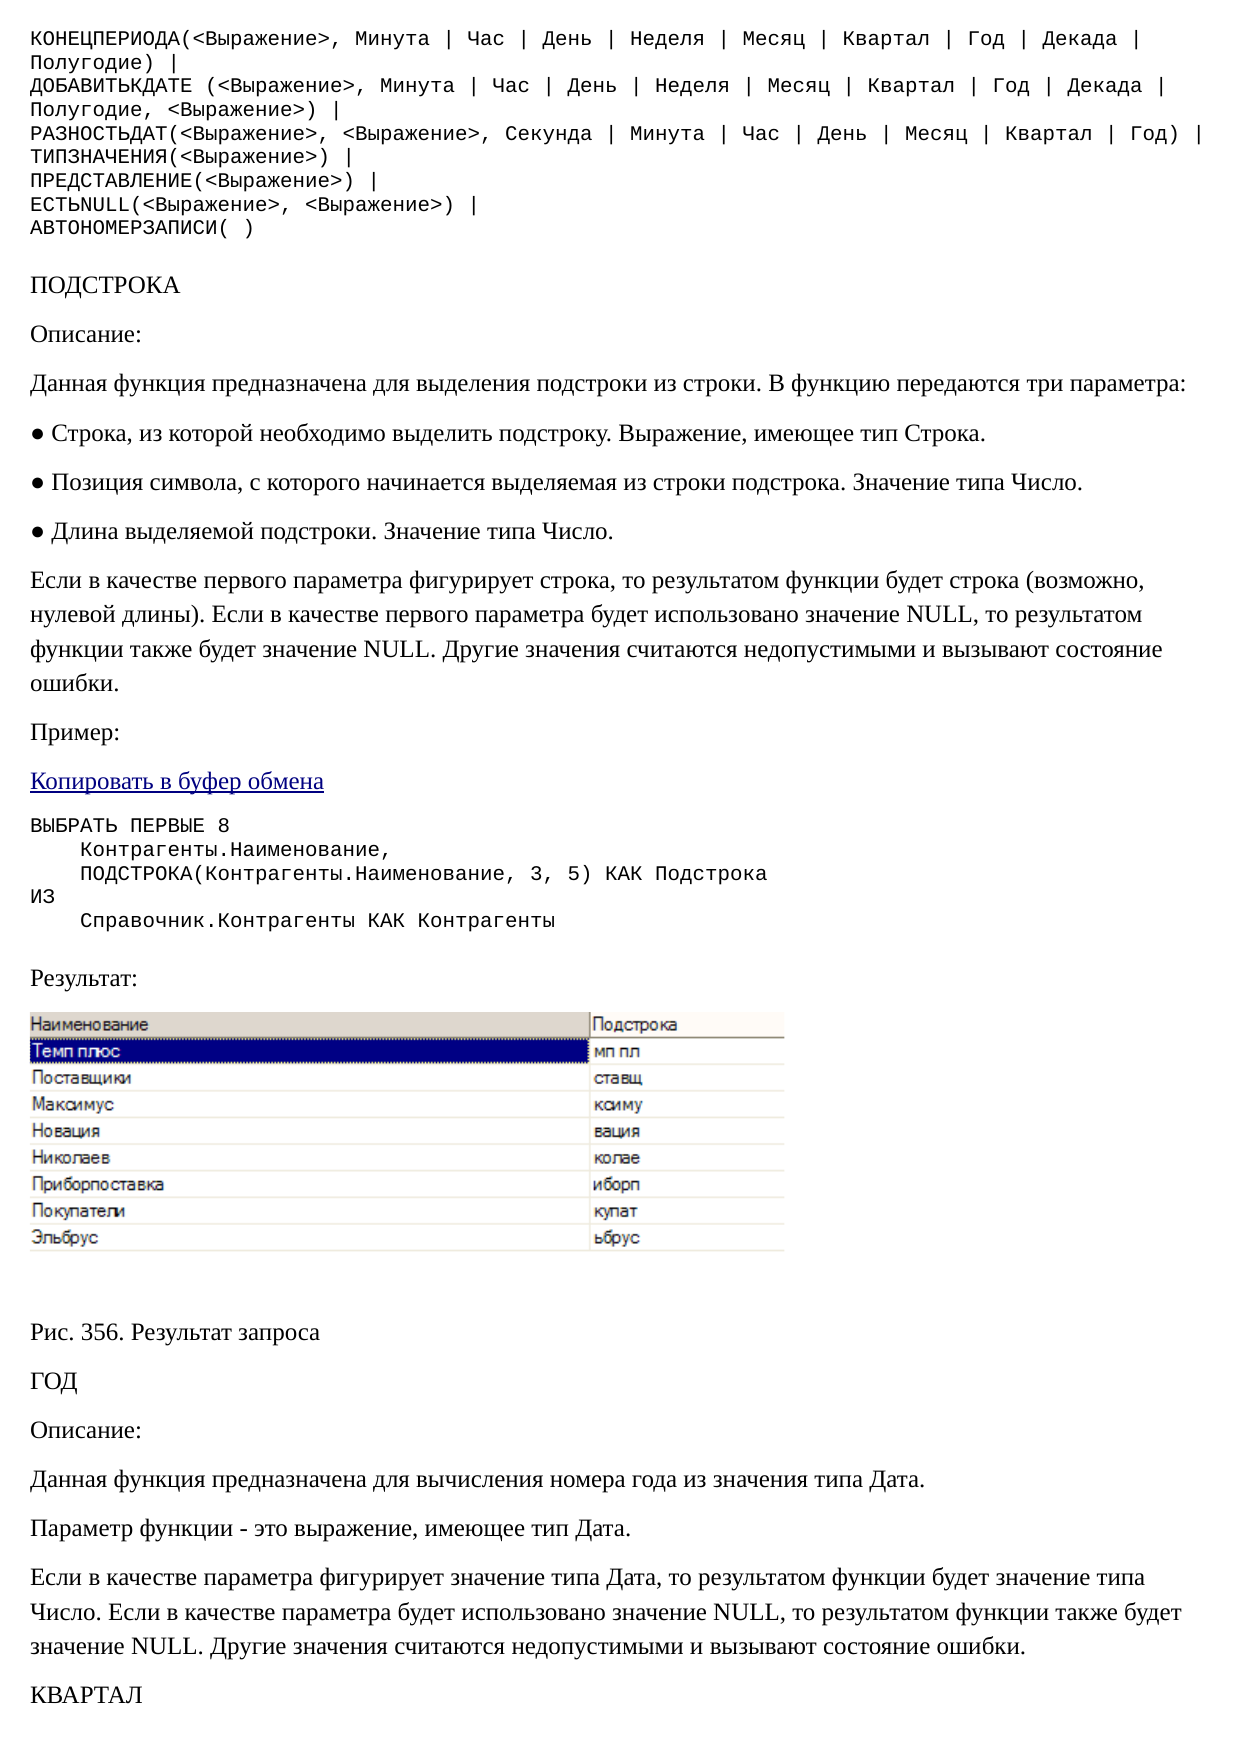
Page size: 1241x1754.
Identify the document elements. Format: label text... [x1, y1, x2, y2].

text Параметр функции ‑ это выражение, имеющее тип Дата. [30, 1513, 1211, 1542]
text Результат: [30, 963, 1211, 992]
text Копировать в буфер обмена [30, 766, 1211, 795]
picture [29, 1012, 785, 1297]
text Пример: [30, 717, 1211, 746]
text ПОДСТРОКА [30, 270, 1211, 299]
text КОНЕЦПЕРИОДА(<Выражение>, Минута | Час | День | Неделя | Месяц | Квартал | Год | Декада | Полугодие) | [30, 28, 1211, 75]
text ПРЕДСТАВЛЕНИЕ(<Выражение>) | [30, 170, 1211, 194]
text ● Позиция символа, с которого начинается выделяемая из строки подстрока. Значение типа Число. [30, 467, 1211, 495]
text Рис. 356. Результат запроса [30, 1317, 1211, 1346]
text ● Строка, из которой необходимо выделить подстроку. Выражение, имеющее тип Строка. [30, 418, 1211, 446]
text Если в качестве параметра фигурирует значение типа Дата, то результатом функции будет значение типа Число. Если в качестве параметра будет использовано значение NULL, то результатом функции также будет значение NULL. Другие значения считаются недопустимыми и вызывают состояние ошибки. [30, 1562, 1211, 1660]
text РАЗНОСТЬДАТ(<Выражение>, <Выражение>, Секунда | Минута | Час | День | Месяц | Квартал | Год) | [30, 123, 1211, 146]
text Если в качестве первого параметра фигурирует строка, то результатом функции будет строка (возможно, нулевой длины). Если в качестве первого параметра будет использовано значение NULL, то результатом функции также будет значение NULL. Другие значения считаются недопустимыми и вызывают состояние ошибки. [30, 565, 1211, 697]
text ПОДСТРОКА(Контрагенты.Наименование, 3, 5) КАК Подстрока [30, 863, 1211, 886]
text Описание: [30, 1415, 1211, 1444]
text ТИПЗНАЧЕНИЯ(<Выражение>) | [30, 146, 1211, 170]
text ЕСТЬNULL(<Выражение>, <Выражение>) | [30, 194, 1211, 217]
text ГОД [30, 1366, 1211, 1395]
text ДОБАВИТЬКДАТЕ (<Выражение>, Минута | Час | День | Неделя | Месяц | Квартал | Год | Декада | Полугодие, <Выражение>) | [30, 75, 1211, 123]
text КВАРТАЛ [30, 1680, 1211, 1709]
text Справочник.Контрагенты КАК Контрагенты [30, 910, 1211, 934]
text Описание: [30, 319, 1211, 348]
text Данная функция предназначена для вычисления номера года из значения типа Дата. [30, 1464, 1211, 1493]
text АВТОНОМЕРЗАПИСИ( ) [30, 217, 1211, 241]
text ИЗ [30, 886, 1211, 910]
text Данная функция предназначена для выделения подстроки из строки. В функцию передаются три параметра: [30, 368, 1211, 397]
text ● Длина выделяемой подстроки. Значение типа Число. [30, 516, 1211, 544]
text ВЫБРАТЬ ПЕРВЫЕ 8 [30, 815, 1211, 839]
text Контрагенты.Наименование, [30, 839, 1211, 863]
